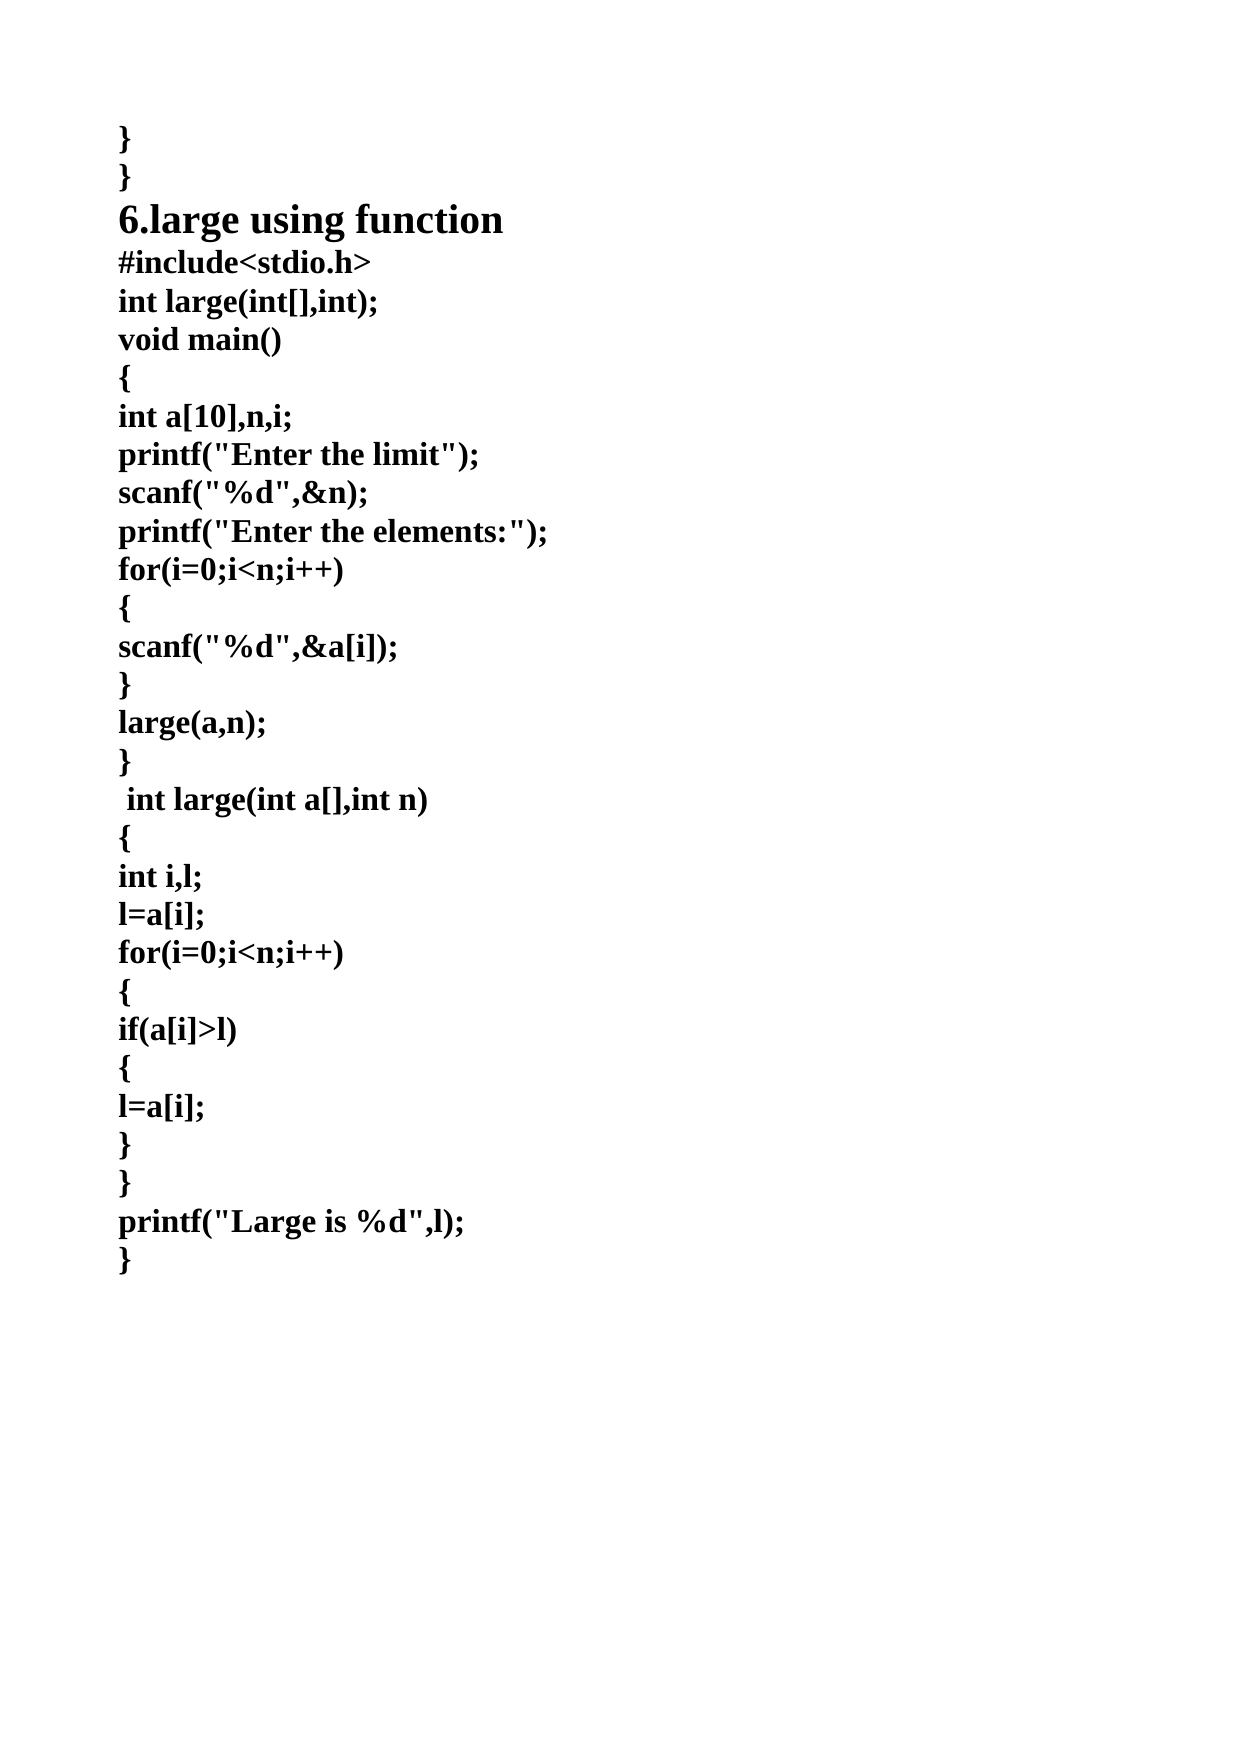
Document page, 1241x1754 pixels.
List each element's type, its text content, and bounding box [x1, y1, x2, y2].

text if(a[i]>l) [118, 1009, 1122, 1048]
text int a[10],n,i; [118, 396, 1122, 434]
text } [118, 1239, 1122, 1278]
text } [118, 741, 1122, 779]
text { [118, 818, 1122, 856]
text printf("Enter the elements:"); [118, 511, 1122, 549]
text } [118, 156, 1122, 195]
text scanf("%d",&n); [118, 473, 1122, 511]
text } [118, 664, 1122, 703]
text 6.large using function [118, 195, 1122, 243]
text for(i=0;i<n;i++) [118, 549, 1122, 588]
text { [118, 358, 1122, 396]
text l=a[i]; [118, 1086, 1122, 1124]
text l=a[i]; [118, 894, 1122, 933]
text int i,l; [118, 856, 1122, 894]
text } [118, 1124, 1122, 1163]
text int large(int a[],int n) [118, 779, 1122, 818]
text for(i=0;i<n;i++) [118, 933, 1122, 971]
text } [118, 1163, 1122, 1201]
text { [118, 971, 1122, 1009]
text printf("Large is %d",l); [118, 1201, 1122, 1239]
text scanf("%d",&a[i]); [118, 626, 1122, 664]
text int large(int[],int); [118, 281, 1122, 319]
text #include<stdio.h> [118, 243, 1122, 281]
text large(a,n); [118, 703, 1122, 741]
text void main() [118, 319, 1122, 358]
text { [118, 1048, 1122, 1086]
text printf("Enter the limit"); [118, 434, 1122, 473]
text } [118, 118, 1122, 156]
text { [118, 588, 1122, 626]
